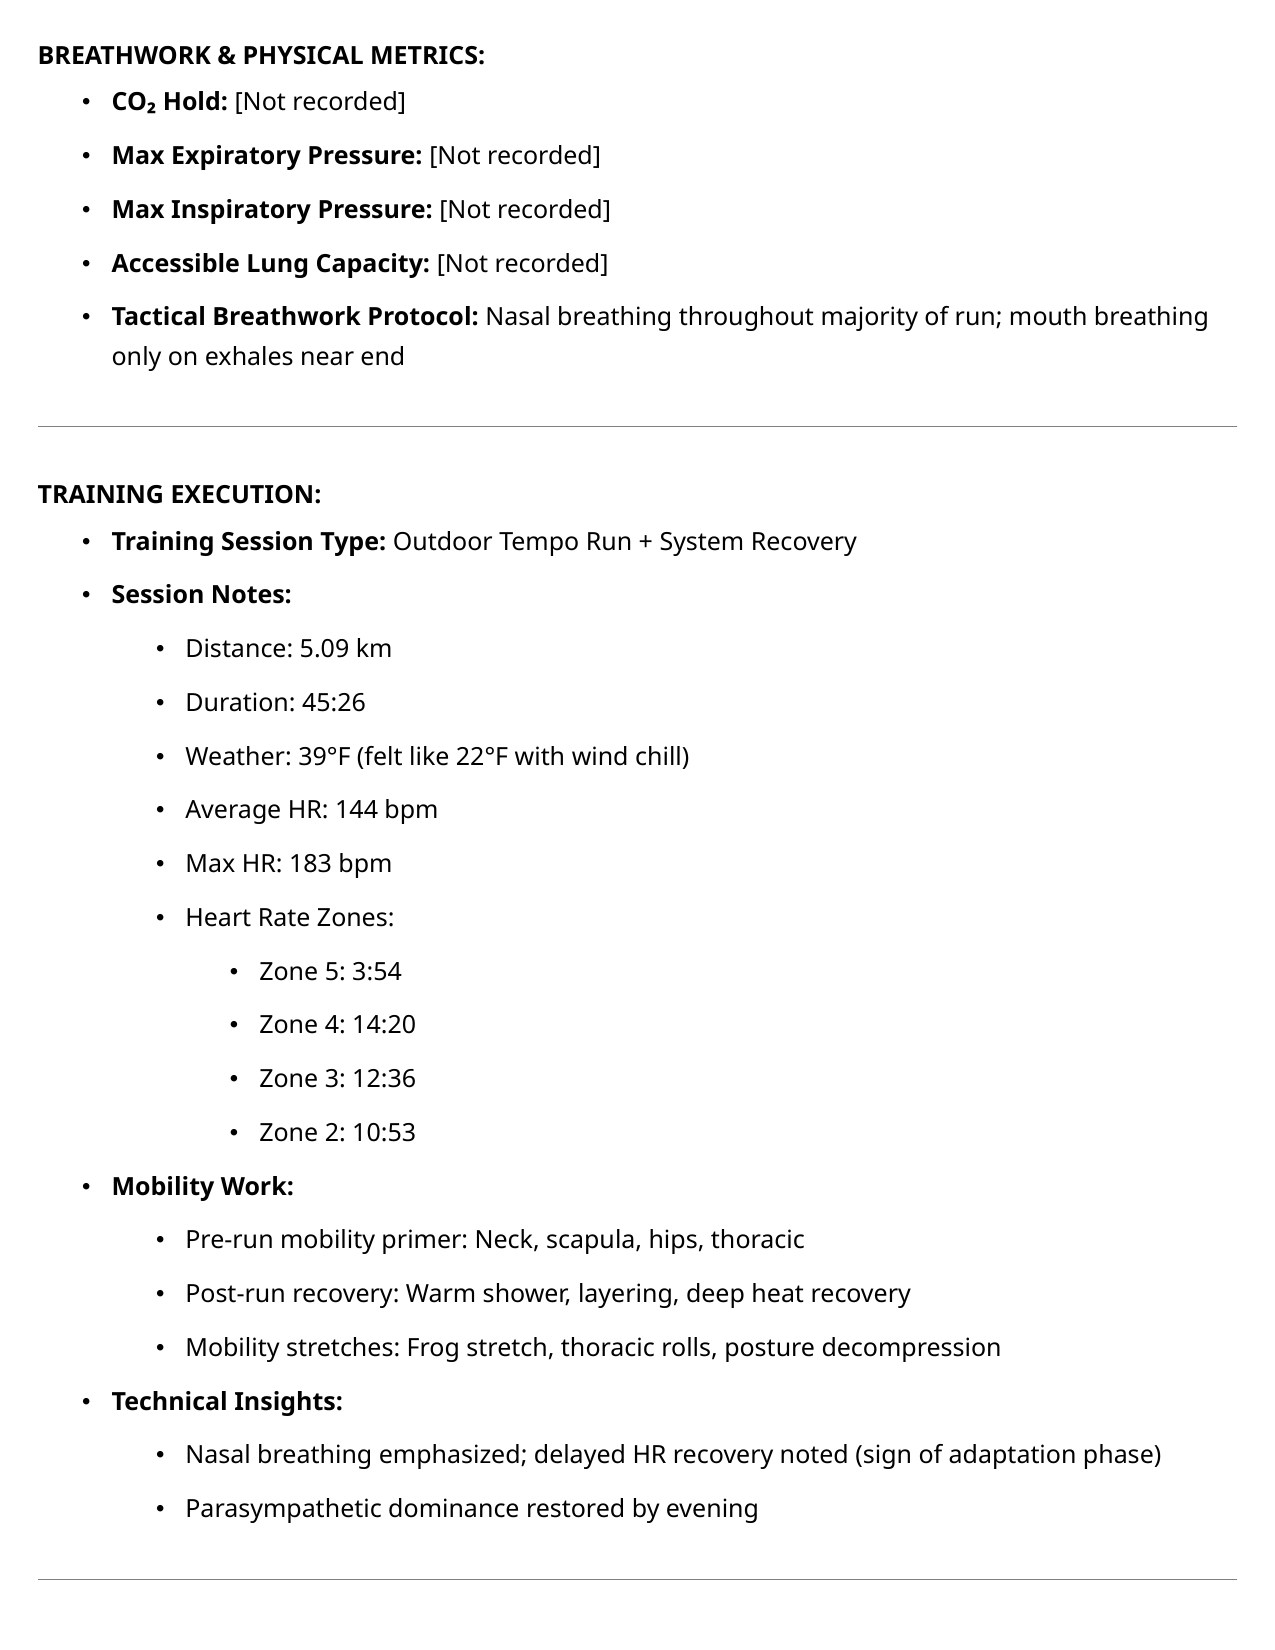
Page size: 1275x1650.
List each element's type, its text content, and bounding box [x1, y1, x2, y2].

list Max HR: 183 bpm [156, 846, 1237, 880]
list Post-run recovery: Warm shower, layering, deep heat recovery [156, 1276, 1237, 1310]
list Average HR: 144 bpm [156, 792, 1237, 826]
list Accessible Lung Capacity: [Not recorded] [82, 245, 1237, 279]
list Duration: 45:26 [156, 684, 1237, 719]
list Zone 2: 10:53 [229, 1114, 1237, 1149]
list Max Inspiratory Pressure: [Not recorded] [82, 192, 1237, 226]
list Pre-run mobility primer: Neck, scapula, hips, thoracic [156, 1222, 1237, 1256]
list Training Session Type: Outdoor Tempo Run + System Recovery [82, 523, 1237, 557]
list Tactical Breathwork Protocol: Nasal breathing throughout majority of run; mouth breathing only on exhales near end [82, 299, 1237, 372]
list Mobility Work: [82, 1168, 1237, 1202]
subtitle BREATHWORK & PHYSICAL METRICS: [37, 37, 1237, 72]
list Parasympathetic dominance restored by evening [156, 1491, 1237, 1525]
subtitle TRAINING EXECUTION: [37, 477, 1237, 511]
list Weather: 39°F (felt like 22°F with wind chill) [156, 738, 1237, 772]
list Zone 4: 14:20 [229, 1007, 1237, 1041]
list CO₂ Hold: [Not recorded] [82, 84, 1237, 118]
list Technical Insights: [82, 1383, 1237, 1417]
list Heart Rate Zones: [156, 899, 1237, 934]
list Max Expiratory Pressure: [Not recorded] [82, 138, 1237, 172]
list Distance: 5.09 km [156, 631, 1237, 665]
list Nasal breathing emphasized; delayed HR recovery noted (sign of adaptation phase) [156, 1437, 1237, 1471]
list Zone 3: 12:36 [229, 1061, 1237, 1095]
list Session Notes: [82, 577, 1237, 611]
list Mobility stretches: Frog stretch, thoracic rolls, posture decompression [156, 1329, 1237, 1364]
list Zone 5: 3:54 [229, 953, 1237, 987]
